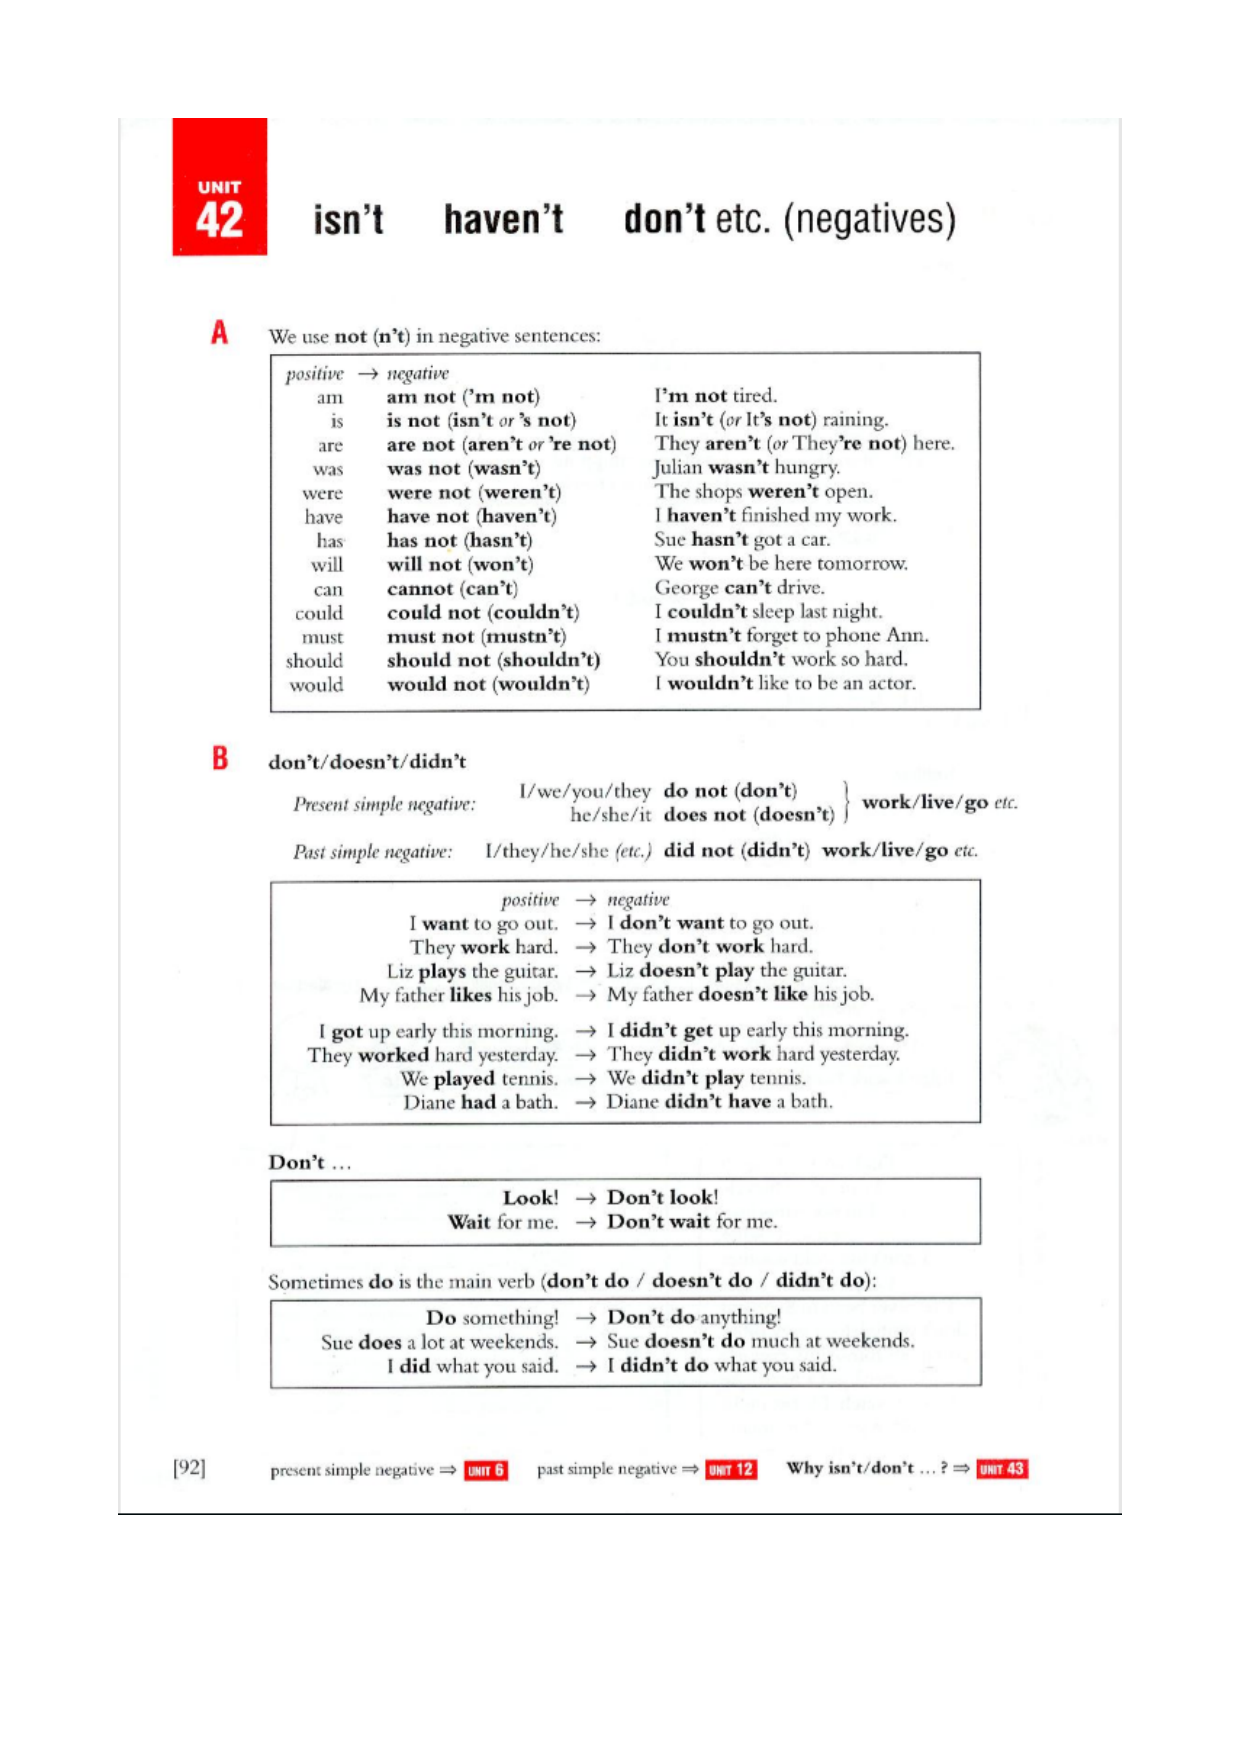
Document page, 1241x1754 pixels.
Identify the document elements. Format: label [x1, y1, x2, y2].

picture [118, 118, 1122, 1515]
